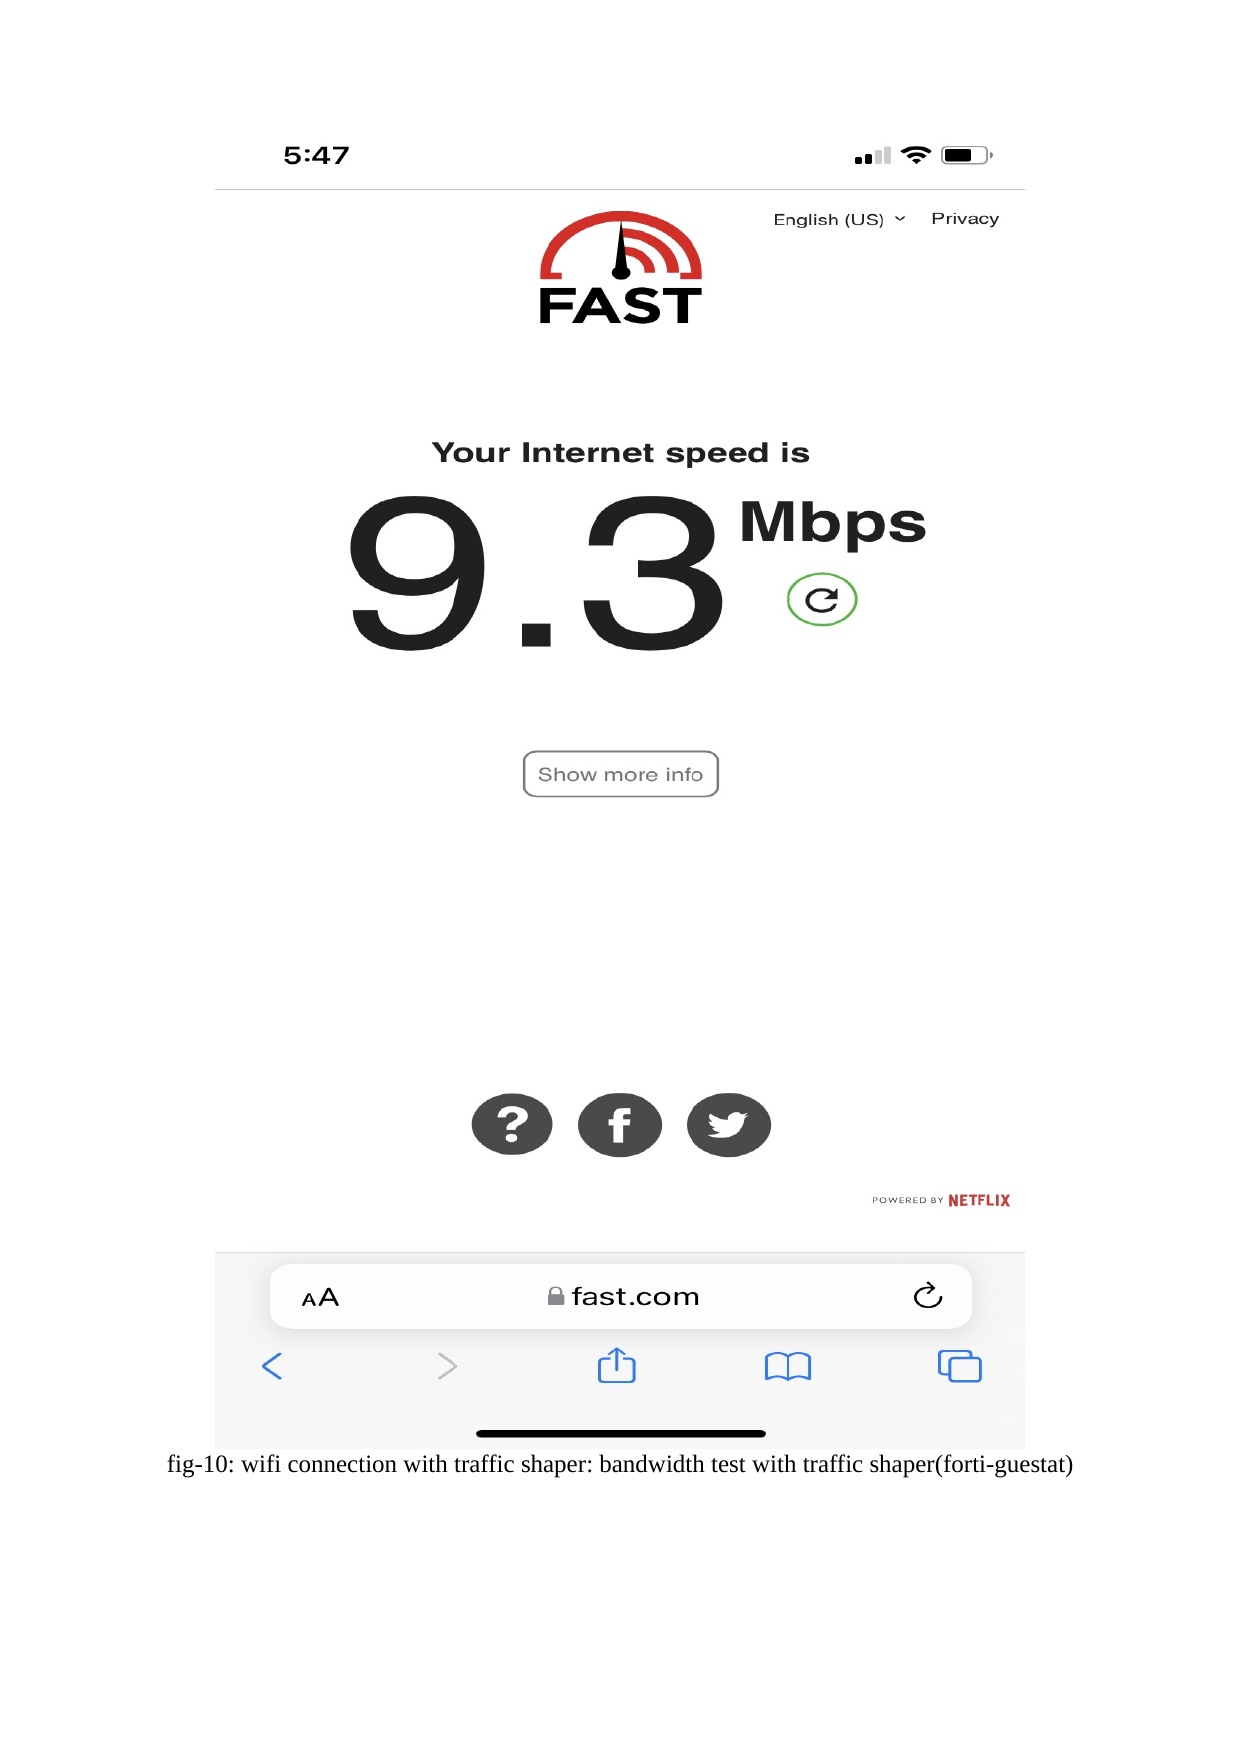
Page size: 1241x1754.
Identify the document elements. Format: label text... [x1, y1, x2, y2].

picture [215, 118, 1026, 1449]
text fig-10: wifi connection with traffic shaper: bandwidth test with traffic shaper(forti-guestat) [118, 118, 1122, 1477]
